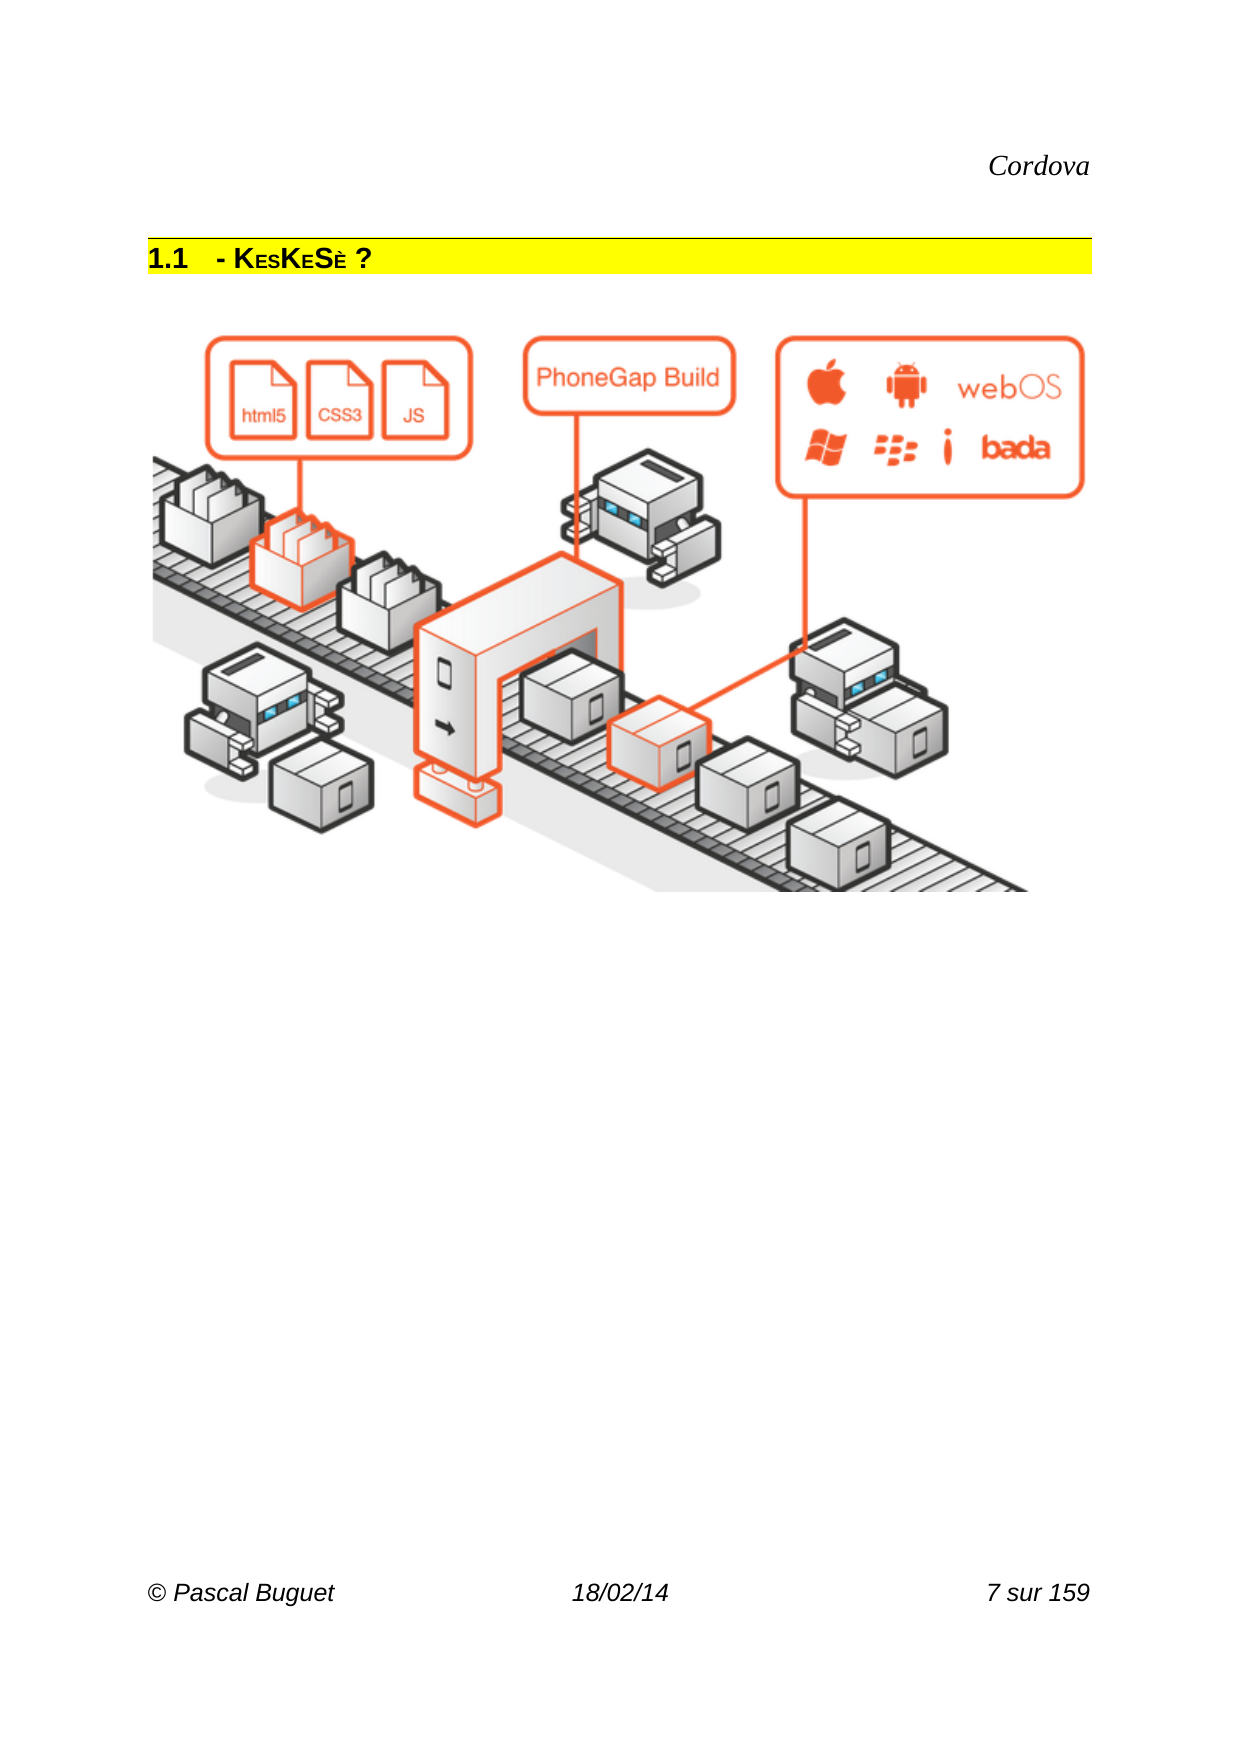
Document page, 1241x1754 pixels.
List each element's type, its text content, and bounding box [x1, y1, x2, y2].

subtitle - KesKeSè ? [148, 239, 1092, 274]
picture [147, 311, 1093, 892]
